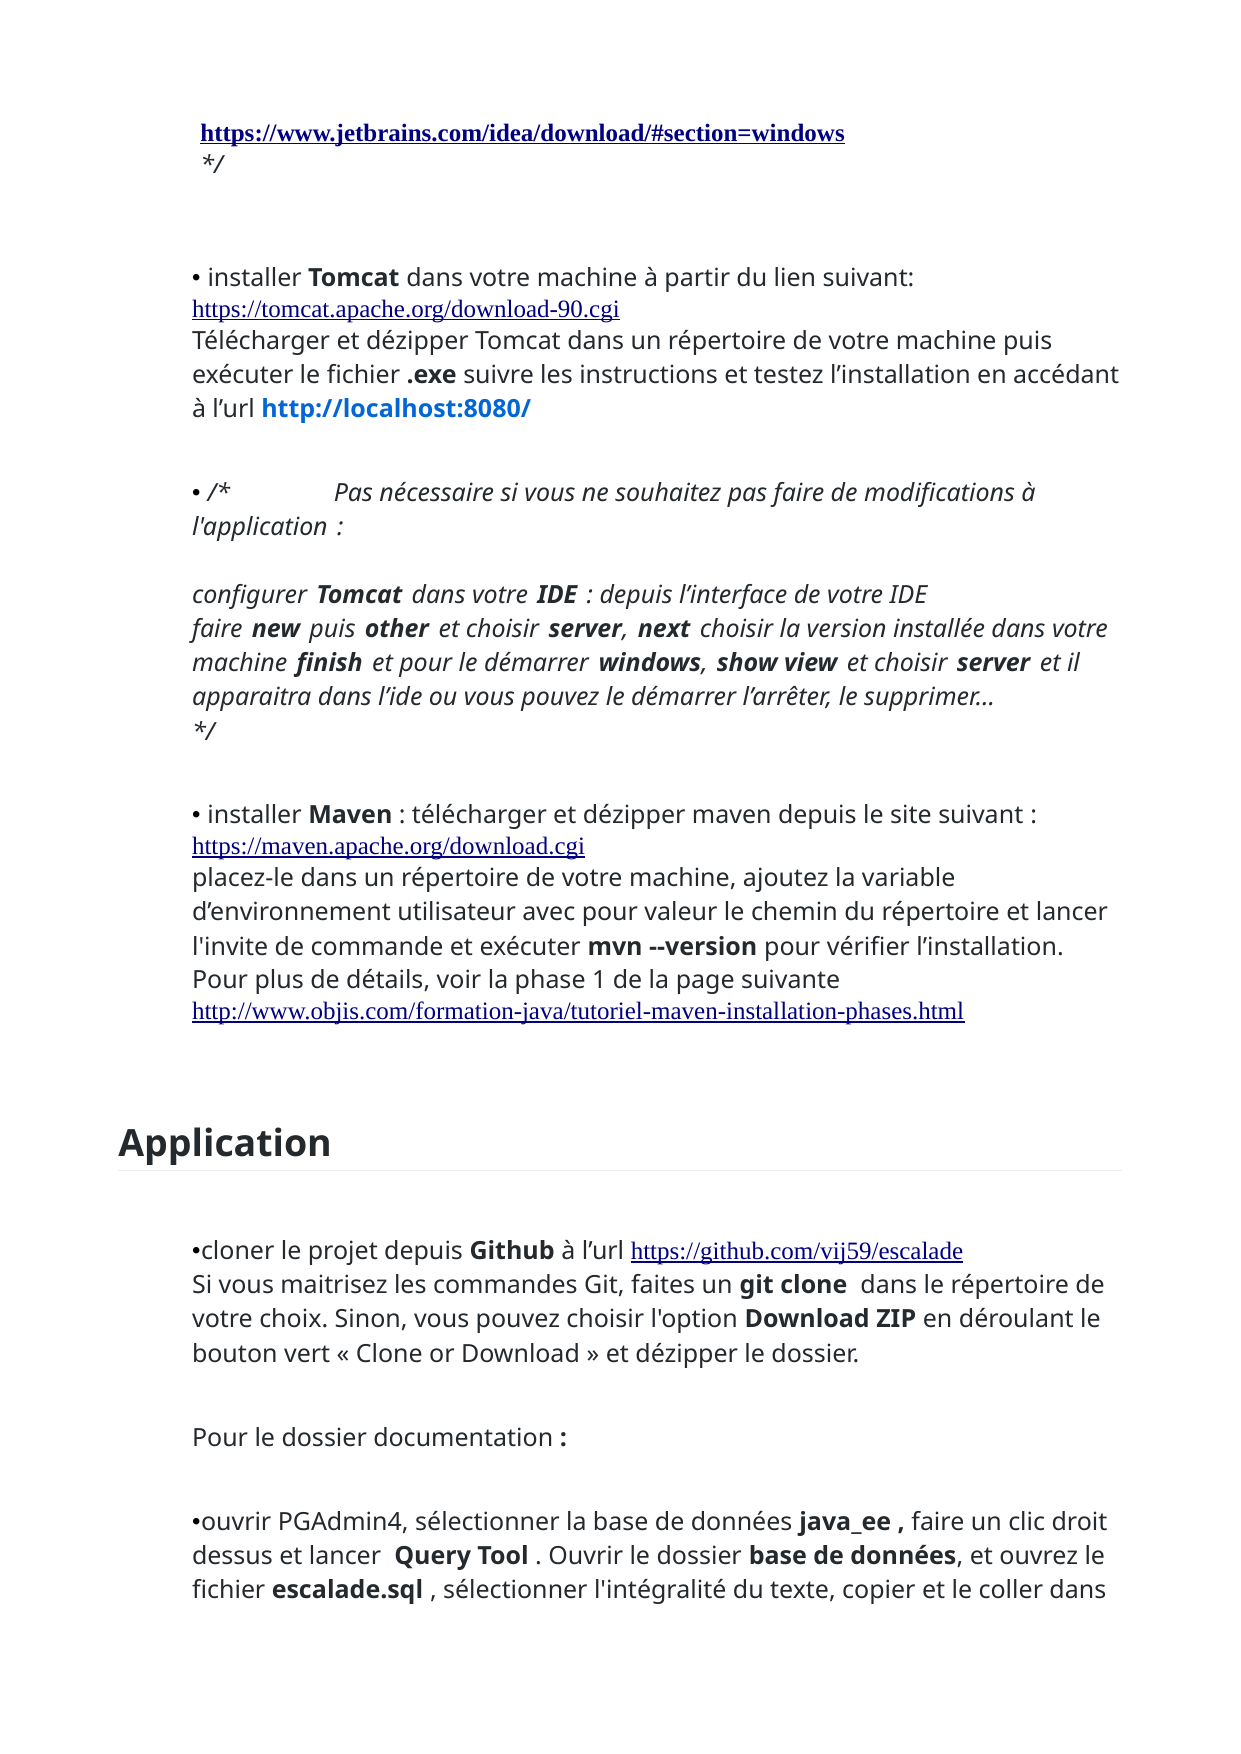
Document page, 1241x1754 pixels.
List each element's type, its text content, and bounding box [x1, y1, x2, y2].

list Pour le dossier documentation : [118, 1419, 1122, 1453]
list installer Tomcat dans votre machine à partir du lien suivant: https://tomcat.apache.org/download-90.cgi Télécharger et dézipper Tomcat dans un répertoire de votre machine puis exécuter le fichier .exe suivre les instructions et testez l’installation en accédant à l’url http://localhost:8080/ [118, 260, 1122, 425]
list ouvrir PGAdmin4, sélectionner la base de données java_ee , faire un clic droit dessus et lancer Query Tool . Ouvrir le dossier base de données, et ouvrez le fichier escalade.sql , sélectionner l'intégralité du texte, copier et le coller dans [118, 1503, 1122, 1606]
subtitle Application [118, 1116, 1122, 1170]
list https://www.jetbrains.com/idea/download/#section=windows */ [163, 118, 1122, 210]
list cloner le projet depuis Github à l’url https://github.com/vij59/escalade Si vous maitrisez les commandes Git, faites un git clone dans le répertoire de votre choix. Sinon, vous pouvez choisir l'option Download ZIP en déroulant le bouton vert « Clone or Download » et dézipper le dossier. [118, 1233, 1122, 1369]
list /* Pas nécessaire si vous ne souhaitez pas faire de modifications à l'application : configurer Tomcat dans votre IDE : depuis l’interface de votre IDE faire new puis other et choisir server, next choisir la version installée dans votre machine finish et pour le démarrer windows, show view et choisir server et il apparaitra dans l’ide ou vous pouvez le démarrer l’arrêter, le supprimer… */ [118, 475, 1122, 747]
list installer Maven : télécharger et dézipper maven depuis le site suivant : https://maven.apache.org/download.cgi placez-le dans un répertoire de votre machine, ajoutez la variable d’environnement utilisateur avec pour valeur le chemin du répertoire et lancer l'invite de commande et exécuter mvn --version pour vérifier l’installation. Pour plus de détails, voir la phase 1 de la page suivante http://www.objis.com/formation-java/tutoriel-maven-installation-phases.html [118, 797, 1122, 1054]
